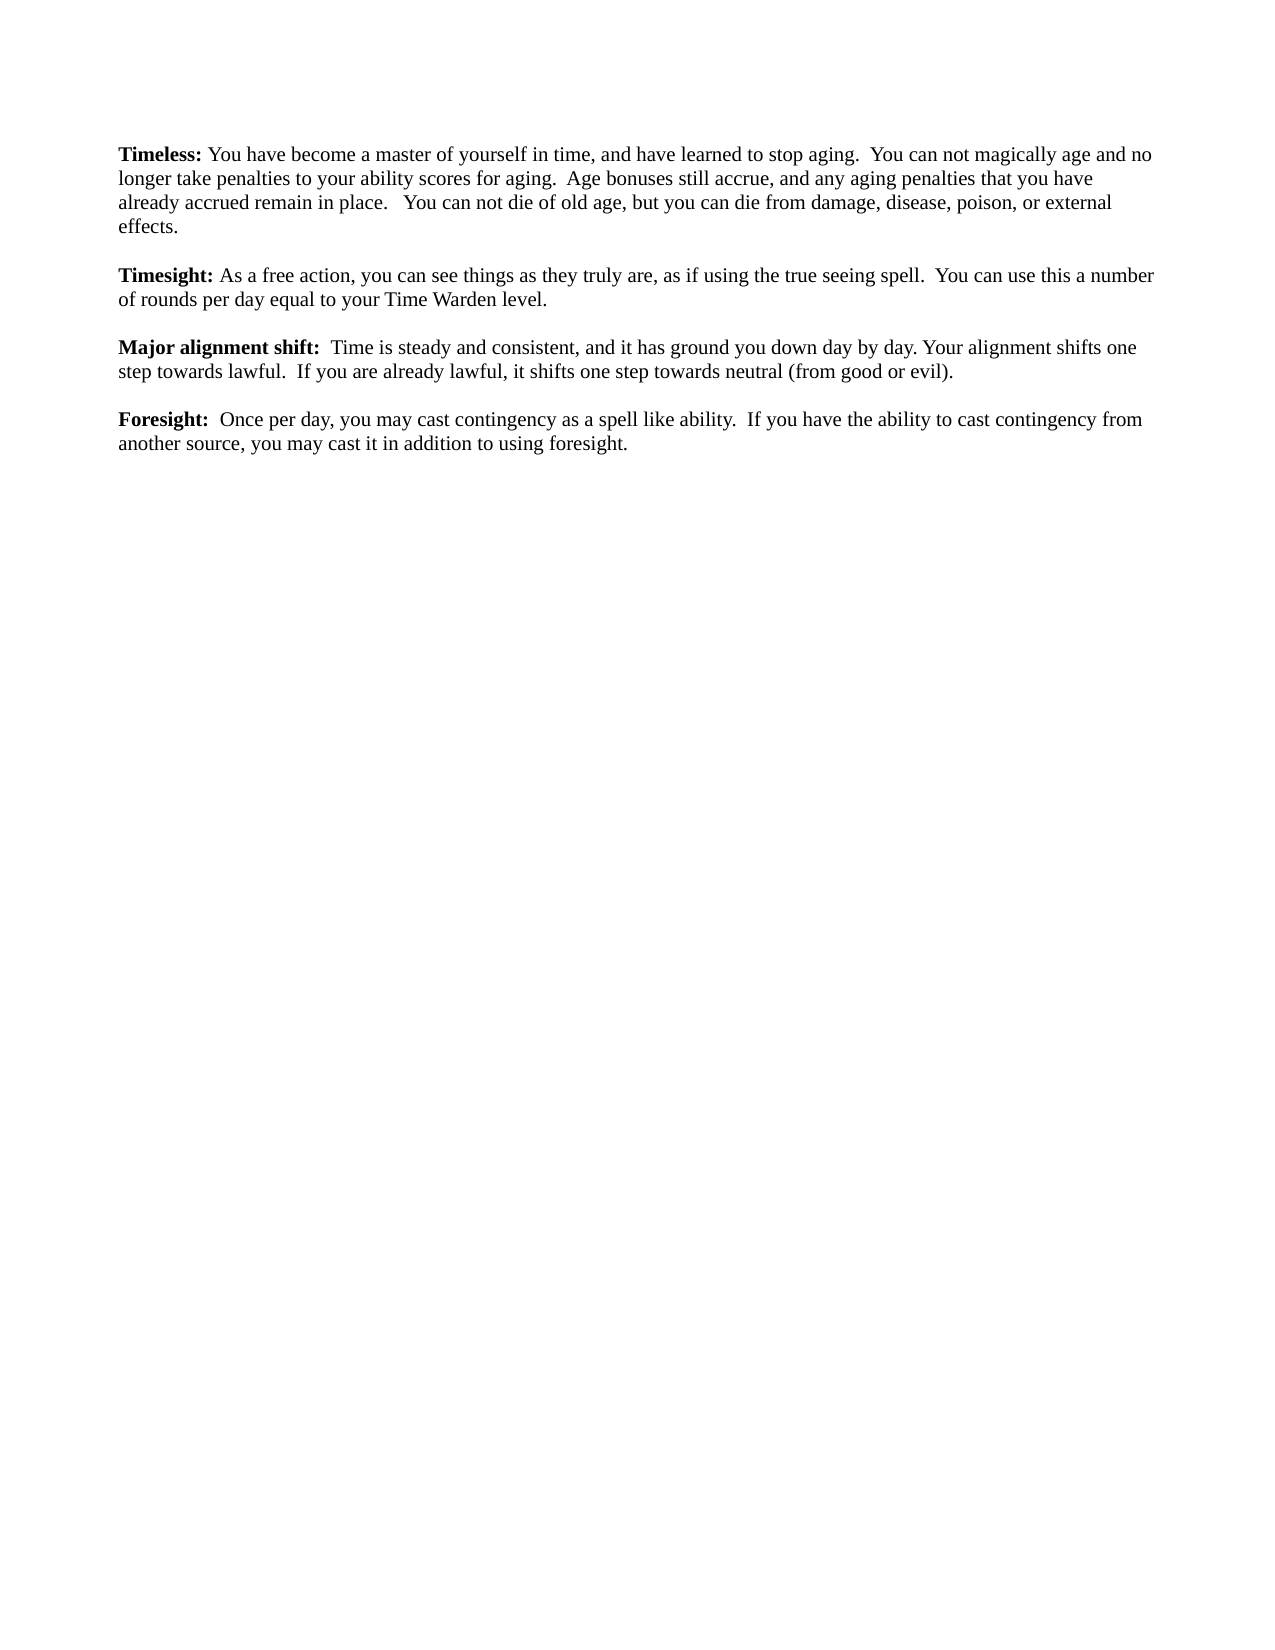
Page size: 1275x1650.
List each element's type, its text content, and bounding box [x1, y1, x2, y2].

text Major alignment shift: Time is steady and consistent, and it has ground you down day by day. Your alignment shifts one step towards lawful. If you are already lawful, it shifts one step towards neutral (from good or evil). [118, 335, 1157, 383]
text Timesight: As a free action, you can see things as they truly are, as if using the true seeing spell. You can use this a number of rounds per day equal to your Time Warden level. [118, 262, 1157, 311]
text Foresight: Once per day, you may cast contingency as a spell like ability. If you have the ability to cast contingency from another source, you may cast it in addition to using foresight. [118, 407, 1157, 455]
text Timeless: You have become a master of yourself in time, and have learned to stop aging. You can not magically age and no longer take penalties to your ability scores for aging. Age bonuses still accrue, and any aging penalties that you have already accrued remain in place. You can not die of old age, but you can die from damage, disease, poison, or external effects. [118, 142, 1157, 238]
